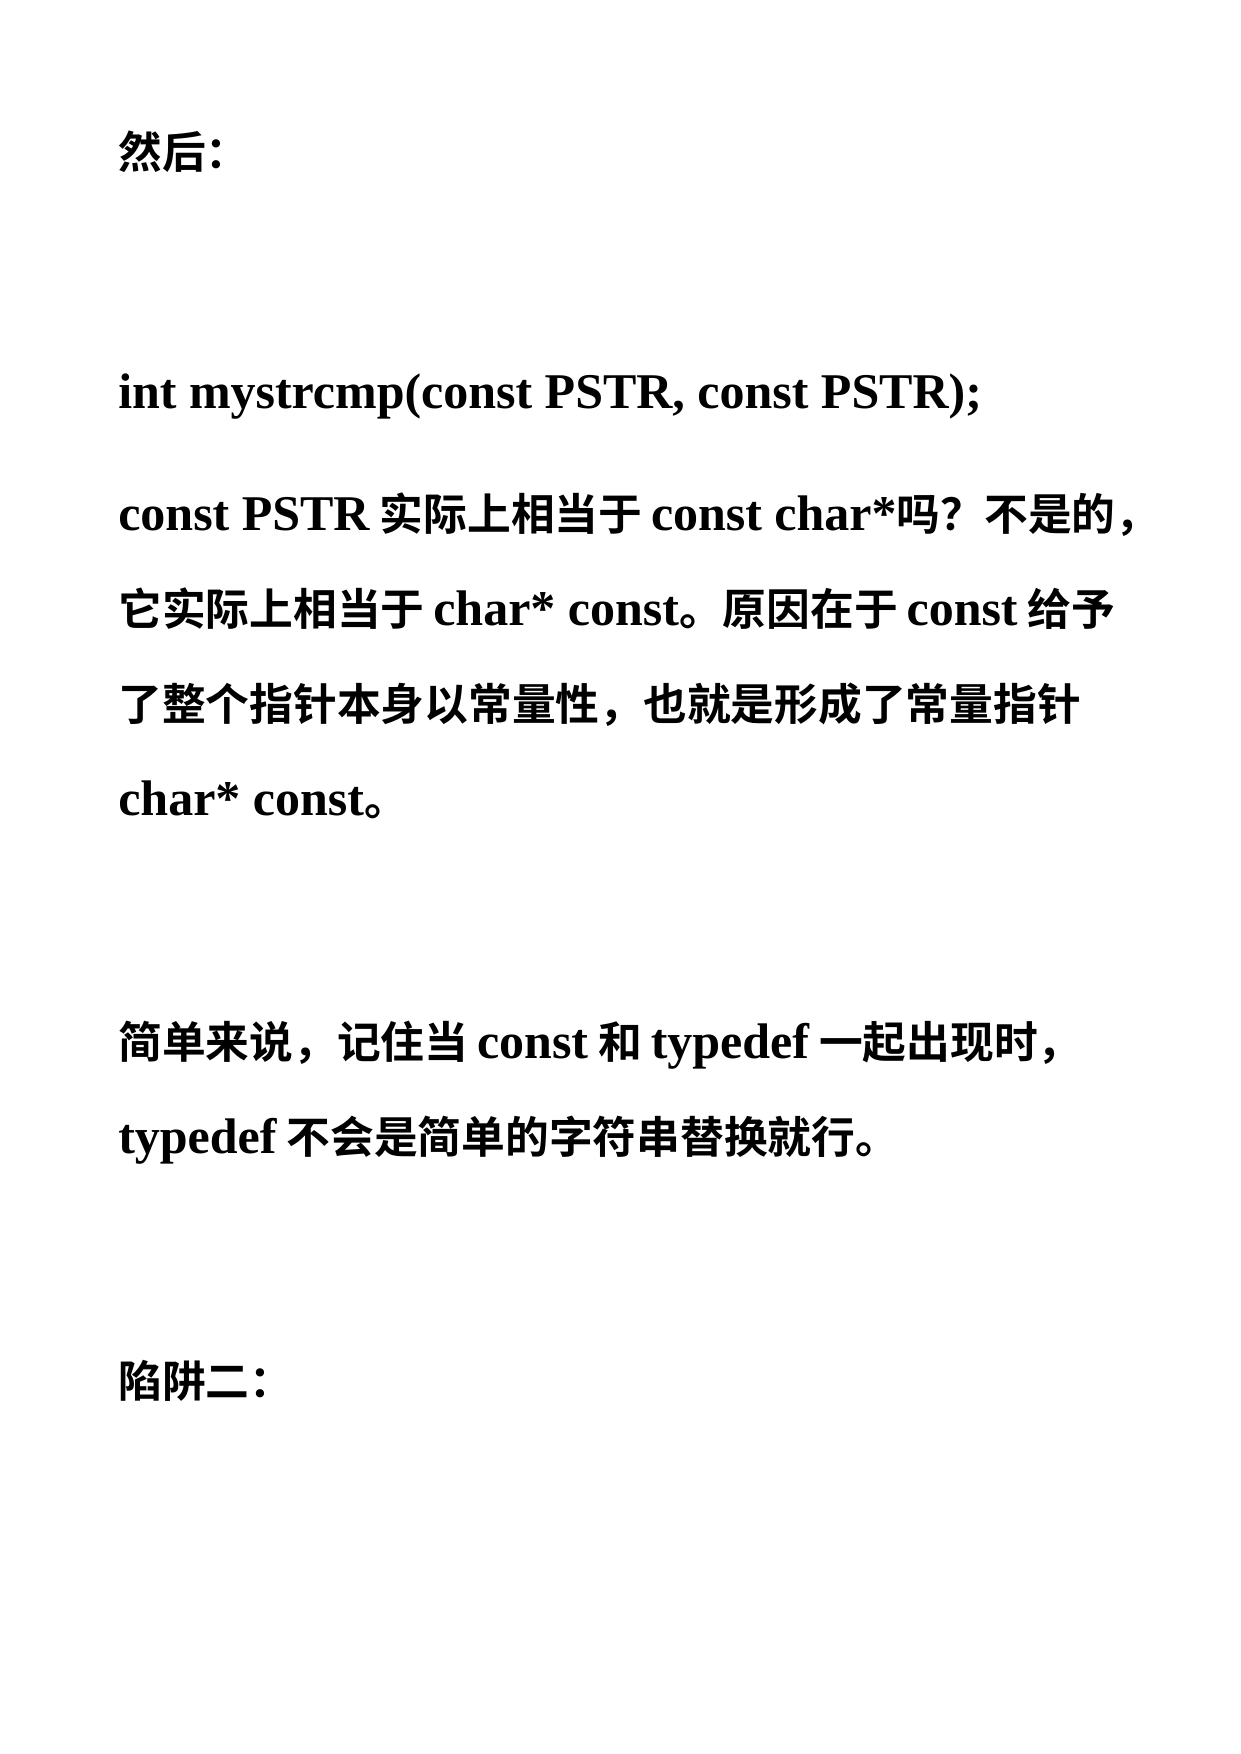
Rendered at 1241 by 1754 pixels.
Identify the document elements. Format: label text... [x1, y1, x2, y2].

subtitle 简单来说，记住当const和typedef一起出现时，typedef不会是简单的字符串替换就行。 [118, 1008, 1122, 1166]
subtitle 陷阱二： [118, 1347, 1122, 1410]
subtitle const PSTR实际上相当于const char*吗？不是的，它实际上相当于char* const。原因在于const给予了整个指针本身以常量性，也就是形成了常量指针char* const。 [118, 479, 1122, 828]
subtitle 然后： [118, 118, 1122, 181]
subtitle int mystrcmp(const PSTR, const PSTR); [118, 362, 1122, 419]
